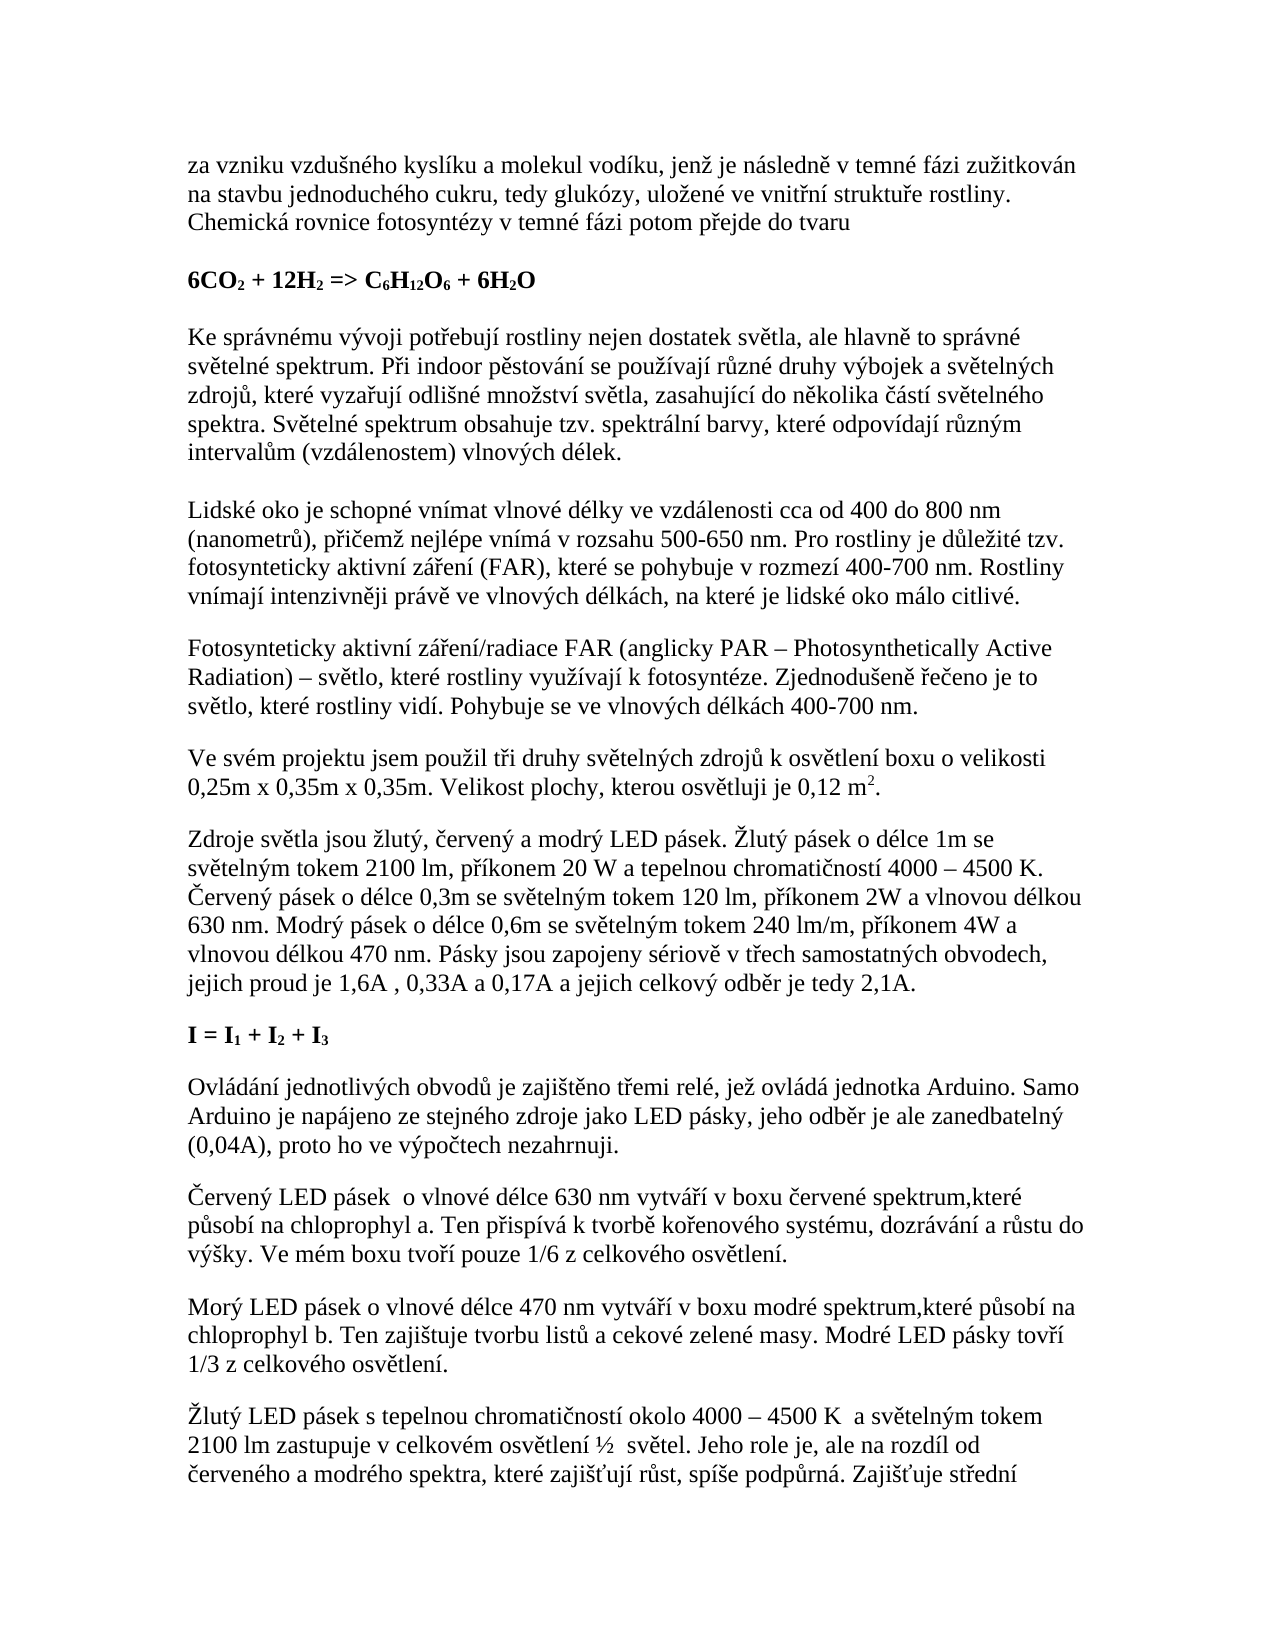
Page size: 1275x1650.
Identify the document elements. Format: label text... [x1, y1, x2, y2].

text Červený LED pásek o vlnové délce 630 nm vytváří v boxu červené spektrum,které působí na chloprophyl a. Ten přispívá k tvorbě kořenového systému, dozrávání a růstu do výšky. Ve mém boxu tvoří pouze 1/6 z celkového osvětlení. [187, 1182, 1087, 1268]
text za vzniku vzdušného kyslíku a molekul vodíku, jenž je následně v temné fázi zužitkován na stavbu jednoduchého cukru, tedy glukózy, uložené ve vnitřní struktuře rostliny. Chemická rovnice fotosyntézy v temné fázi potom přejde do tvaru [187, 150, 1087, 236]
text Ovládání jednotlivých obvodů je zajištěno třemi relé, jež ovládá jednotka Arduino. Samo Arduino je napájeno ze stejného zdroje jako LED pásky, jeho odběr je ale zanedbatelný (0,04A), proto ho ve výpočtech nezahrnuji. [187, 1072, 1087, 1158]
text Morý LED pásek o vlnové délce 470 nm vytváří v boxu modré spektrum,které působí na chloprophyl b. Ten zajištuje tvorbu listů a cekové zelené masy. Modré LED pásky tovří 1/3 z celkového osvětlení. [187, 1292, 1087, 1378]
text Žlutý LED pásek s tepelnou chromatičností okolo 4000 – 4500 K a světelným tokem 2100 lm zastupuje v celkovém osvětlení ½ světel. Jeho role je, ale na rozdíl od červeného a modrého spektra, které zajišťují růst, spíše podpůrná. Zajišťuje střední [187, 1401, 1087, 1487]
text Ke správnému vývoji potřebují rostliny nejen dostatek světla, ale hlavně to správné světelné spektrum. Při indoor pěstování se používají různé druhy výbojek a světelných zdrojů, které vyzařují odlišné množství světla, zasahující do několika částí světelného spektra. Světelné spektrum obsahuje tzv. spektrální barvy, které odpovídají různým intervalům (vzdálenostem) vlnových délek. [187, 322, 1087, 466]
text Ve svém projektu jsem použil tři druhy světelných zdrojů k osvětlení boxu o velikosti 0,25m x 0,35m x 0,35m. Velikost plochy, kterou osvětluji je 0,12 m2. [187, 743, 1087, 801]
text Lidské oko je schopné vnímat vlnové délky ve vzdálenosti cca od 400 do 800 nm (nanometrů), přičemž nejlépe vnímá v rozsahu 500-650 nm. Pro rostliny je důležité tzv. fotosynteticky aktivní záření (FAR), které se pohybuje v rozmezí 400-700 nm. Rostliny vnímají intenzivněji právě ve vlnových délkách, na které je lidské oko málo citlivé. [187, 495, 1087, 610]
text 6CO2 + 12H2 => C6H12O6 + 6H2O [187, 265, 1087, 294]
text Zdroje světla jsou žlutý, červený a modrý LED pásek. Žlutý pásek o délce 1m se světelným tokem 2100 lm, příkonem 20 W a tepelnou chromatičností 4000 – 4500 K. Červený pásek o délce 0,3m se světelným tokem 120 lm, příkonem 2W a vlnovou délkou 630 nm. Modrý pásek o délce 0,6m se světelným tokem 240 lm/m, příkonem 4W a vlnovou délkou 470 nm. Pásky jsou zapojeny sériově v třech samostatných obvodech, jejich proud je 1,6A , 0,33A a 0,17A a jejich celkový odběr je tedy 2,1A. [187, 824, 1087, 997]
text I = I1 + I2 + I3 [187, 1020, 1087, 1049]
text Fotosynteticky aktivní záření/radiace FAR (anglicky PAR – Photosynthetically Active Radiation) – světlo, které rostliny využívají k fotosyntéze. Zjednodušeně řečeno je to světlo, které rostliny vidí. Pohybuje se ve vlnových délkách 400-700 nm. [187, 633, 1087, 720]
